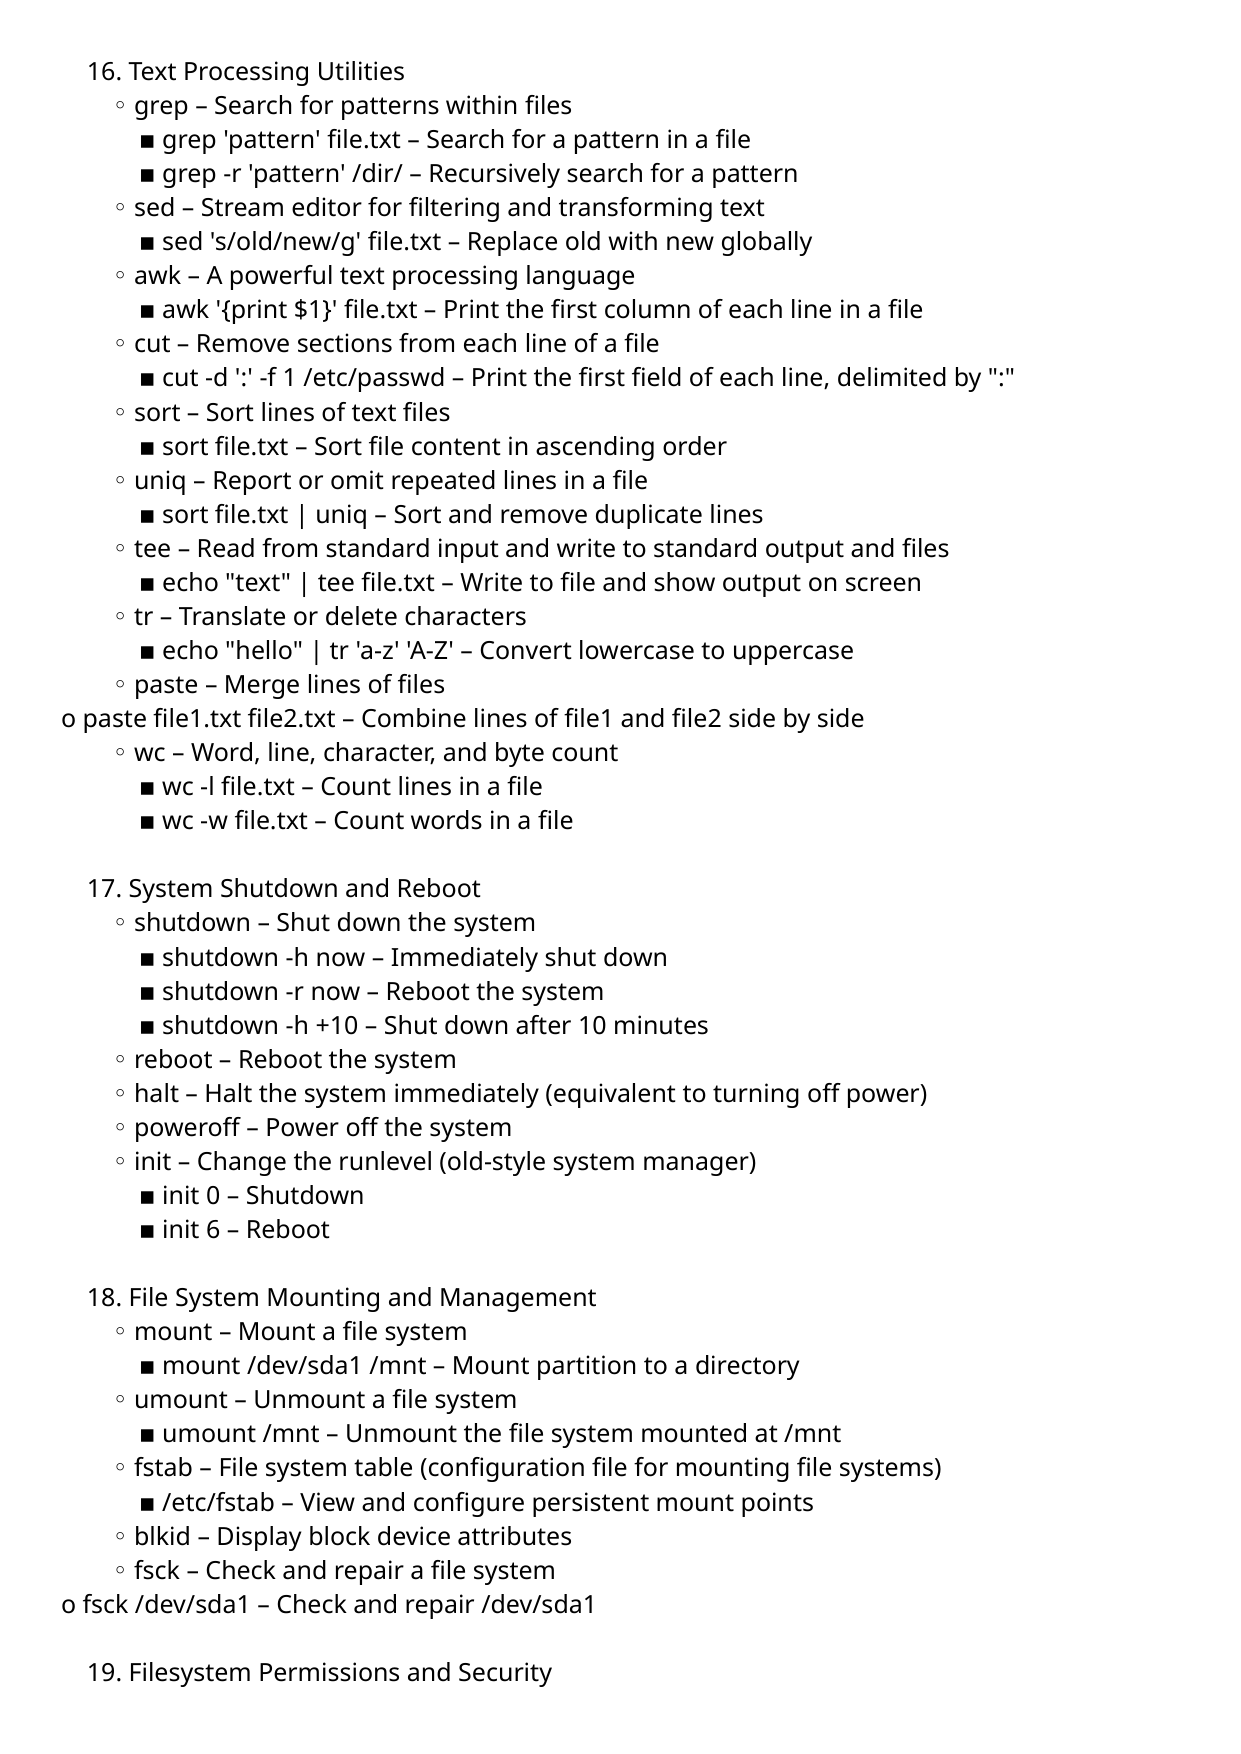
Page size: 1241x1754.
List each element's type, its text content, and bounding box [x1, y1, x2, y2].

text ▪ sed 's/old/new/g' file.txt – Replace old with new globally [61, 224, 1185, 258]
text ◦ cut – Remove sections from each line of a file [61, 326, 1185, 360]
text 17. System Shutdown and Reboot [61, 871, 1185, 905]
text 16. Text Processing Utilities [61, 53, 1185, 88]
text ◦ sort – Sort lines of text files [61, 394, 1185, 428]
text ◦ poweroff – Power off the system [61, 1109, 1185, 1143]
text ◦ tr – Translate or delete characters [61, 598, 1185, 633]
text ◦ uniq – Report or omit repeated lines in a file [61, 462, 1185, 496]
text ▪ grep 'pattern' file.txt – Search for a pattern in a file [61, 122, 1185, 156]
text ▪ umount /mnt – Unmount the file system mounted at /mnt [61, 1416, 1185, 1450]
text ◦ fsck – Check and repair a file system [61, 1552, 1185, 1586]
text ▪ sort file.txt – Sort file content in ascending order [61, 428, 1185, 462]
text 19. Filesystem Permissions and Security [61, 1654, 1185, 1688]
text ◦ shutdown – Shut down the system [61, 905, 1185, 939]
text ▪ init 6 – Reboot [61, 1212, 1185, 1246]
text ◦ reboot – Reboot the system [61, 1041, 1185, 1075]
text ◦ tee – Read from standard input and write to standard output and files [61, 530, 1185, 564]
text ▪ wc -l file.txt – Count lines in a file [61, 769, 1185, 803]
text ◦ init – Change the runlevel (old-style system manager) [61, 1143, 1185, 1178]
text ▪ sort file.txt | uniq – Sort and remove duplicate lines [61, 496, 1185, 530]
text ◦ paste – Merge lines of files [61, 667, 1185, 701]
text ▪ mount /dev/sda1 /mnt – Mount partition to a directory [61, 1348, 1185, 1382]
text ▪ awk '{print $1}' file.txt – Print the first column of each line in a file [61, 292, 1185, 326]
text ◦ halt – Halt the system immediately (equivalent to turning off power) [61, 1075, 1185, 1109]
text ◦ wc – Word, line, character, and byte count [61, 735, 1185, 769]
text ◦ blkid – Display block device attributes [61, 1518, 1185, 1552]
text ◦ fstab – File system table (configuration file for mounting file systems) [61, 1450, 1185, 1484]
text ▪ shutdown -h +10 – Shut down after 10 minutes [61, 1007, 1185, 1041]
text ▪ echo "hello" | tr 'a-z' 'A-Z' – Convert lowercase to uppercase [61, 633, 1185, 667]
text ◦ umount – Unmount a file system [61, 1382, 1185, 1416]
text ◦ sed – Stream editor for filtering and transforming text [61, 190, 1185, 224]
text ◦ awk – A powerful text processing language [61, 258, 1185, 292]
text ▪ wc -w file.txt – Count words in a file [61, 803, 1185, 837]
text ▪ echo "text" | tee file.txt – Write to file and show output on screen [61, 564, 1185, 598]
text 18. File System Mounting and Management [61, 1280, 1185, 1314]
text ▪ cut -d ':' -f 1 /etc/passwd – Print the first field of each line, delimited by ":" [61, 360, 1185, 394]
text ▪ init 0 – Shutdown [61, 1178, 1185, 1212]
text o fsck /dev/sda1 – Check and repair /dev/sda1 [61, 1586, 1185, 1620]
text ▪ grep -r 'pattern' /dir/ – Recursively search for a pattern [61, 156, 1185, 190]
text ▪ shutdown -h now – Immediately shut down [61, 939, 1185, 973]
text ◦ mount – Mount a file system [61, 1314, 1185, 1348]
text o paste file1.txt file2.txt – Combine lines of file1 and file2 side by side [61, 701, 1185, 735]
text ▪ /etc/fstab – View and configure persistent mount points [61, 1484, 1185, 1518]
text ▪ shutdown -r now – Reboot the system [61, 973, 1185, 1007]
text ◦ grep – Search for patterns within files [61, 88, 1185, 122]
